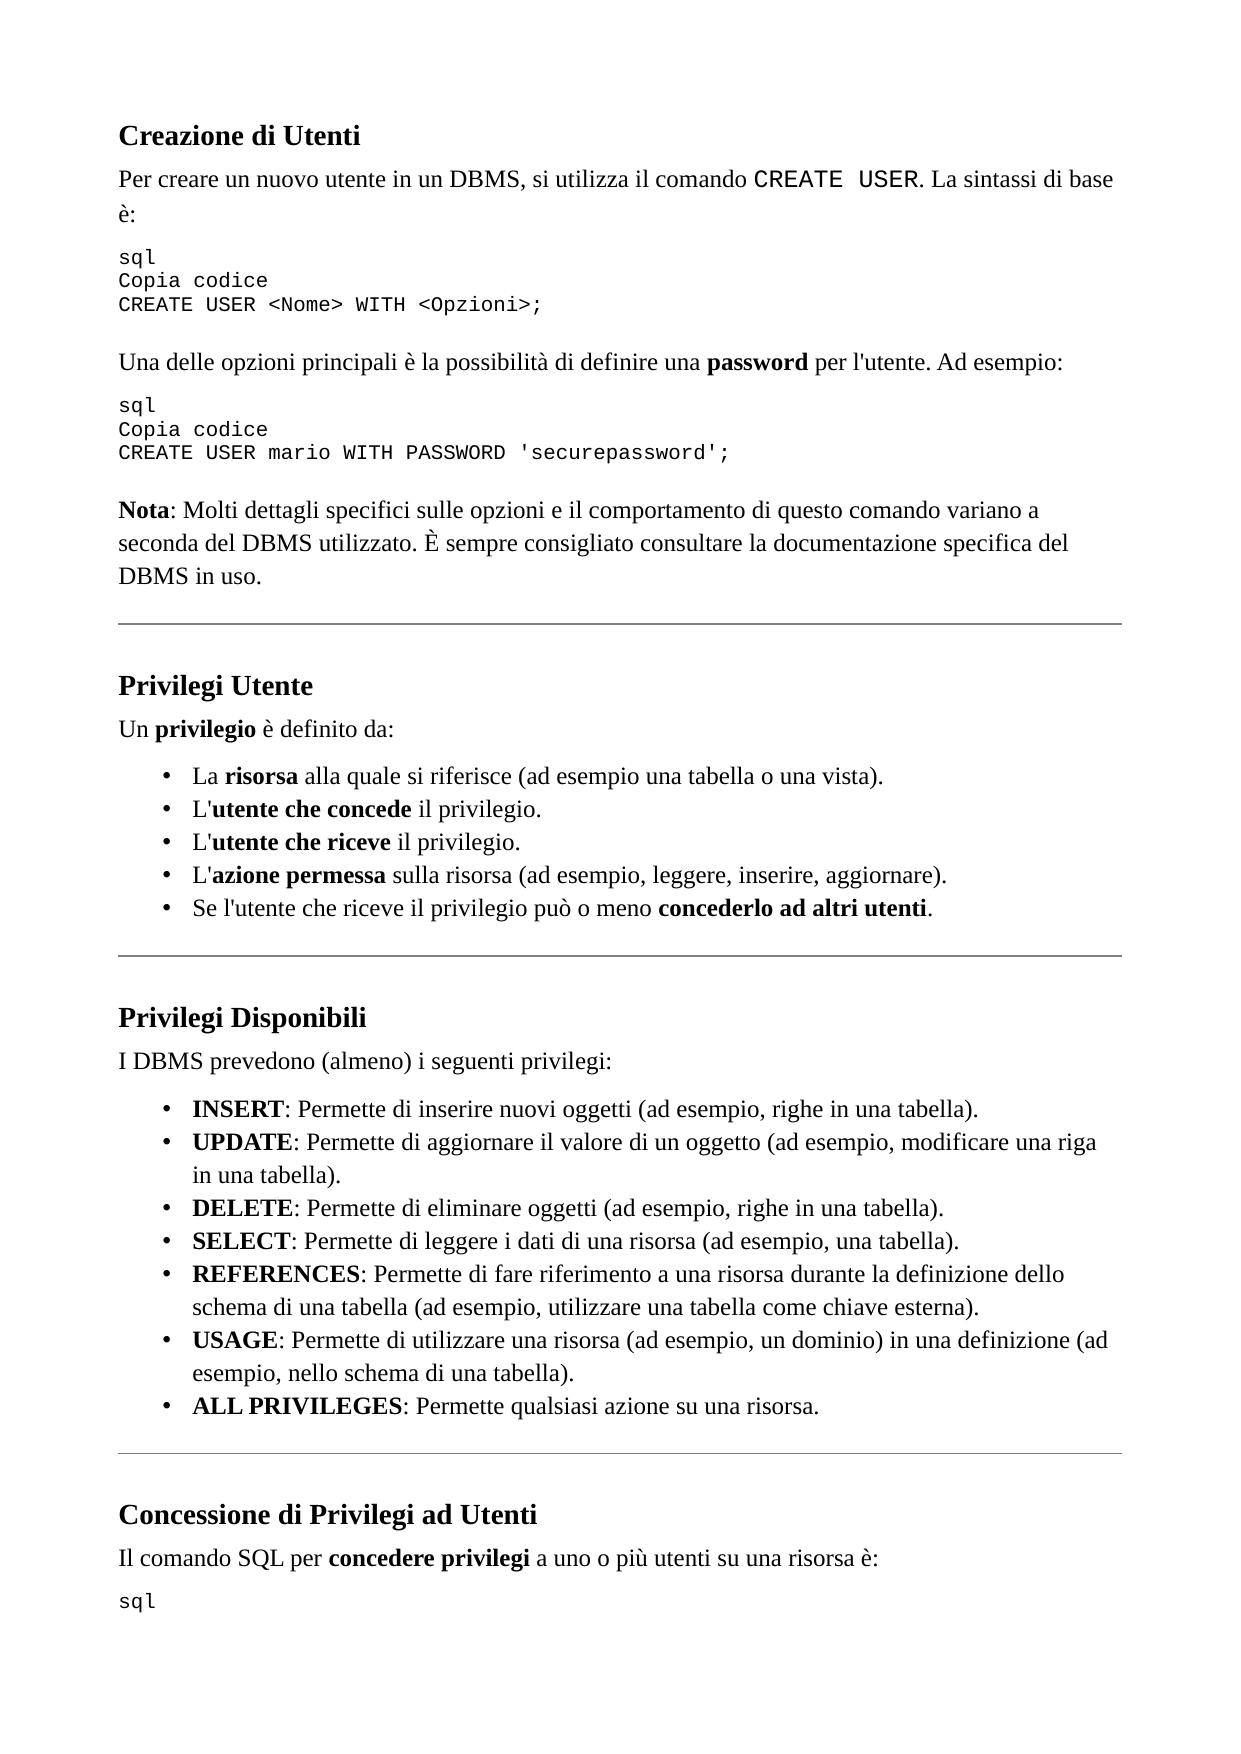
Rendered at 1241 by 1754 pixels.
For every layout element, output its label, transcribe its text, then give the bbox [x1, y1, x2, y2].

list L'utente che riceve il privilegio. [162, 827, 1122, 856]
list ALL PRIVILEGES: Permette qualsiasi azione su una risorsa. [162, 1391, 1122, 1419]
text sql [118, 395, 1122, 418]
list La risorsa alla quale si riferisce (ad esempio una tabella o una vista). [162, 761, 1122, 790]
list INSERT: Permette di inserire nuovi oggetti (ad esempio, righe in una tabella). [162, 1094, 1122, 1122]
subtitle Creazione di Utenti [118, 118, 1122, 152]
text sql [118, 247, 1122, 271]
text CREATE USER <Nome> WITH <Opzioni>; [118, 294, 1122, 318]
list L'utente che concede il privilegio. [162, 794, 1122, 823]
text Nota: Molti dettagli specifici sulle opzioni e il comportamento di questo comando variano a seconda del DBMS utilizzato. È sempre consigliato consultare la documentazione specifica del DBMS in uso. [118, 495, 1122, 590]
text Il comando SQL per concedere privilegi a uno o più utenti su una risorsa è: [118, 1543, 1122, 1572]
text I DBMS prevedono (almeno) i seguenti privilegi: [118, 1046, 1122, 1075]
list USAGE: Permette di utilizzare una risorsa (ad esempio, un dominio) in una definizione (ad esempio, nello schema di una tabella). [162, 1325, 1122, 1387]
list L'azione permessa sulla risorsa (ad esempio, leggere, inserire, aggiornare). [162, 861, 1122, 889]
text Una delle opzioni principali è la possibilità di definire una password per l'utente. Ad esempio: [118, 347, 1122, 376]
list Se l'utente che riceve il privilegio può o meno concederlo ad altri utenti. [162, 893, 1122, 922]
text Per creare un nuovo utente in un DBMS, si utilizza il comando CREATE USER. La sintassi di base è: [118, 164, 1122, 228]
text Copia codice [118, 418, 1122, 442]
list DELETE: Permette di eliminare oggetti (ad esempio, righe in una tabella). [162, 1193, 1122, 1221]
list REFERENCES: Permette di fare riferimento a una risorsa durante la definizione dello schema di una tabella (ad esempio, utilizzare una tabella come chiave esterna). [162, 1259, 1122, 1321]
subtitle Privilegi Utente [118, 668, 1122, 701]
list UPDATE: Permette di aggiornare il valore di un oggetto (ad esempio, modificare una riga in una tabella). [162, 1127, 1122, 1188]
subtitle Concessione di Privilegi ad Utenti [118, 1497, 1122, 1531]
text CREATE USER mario WITH PASSWORD 'securepassword'; [118, 442, 1122, 466]
list SELECT: Permette di leggere i dati di una risorsa (ad esempio, una tabella). [162, 1226, 1122, 1254]
subtitle Privilegi Disponibili [118, 1000, 1122, 1033]
text Copia codice [118, 271, 1122, 294]
text sql [118, 1591, 1122, 1614]
text Un privilegio è definito da: [118, 714, 1122, 743]
